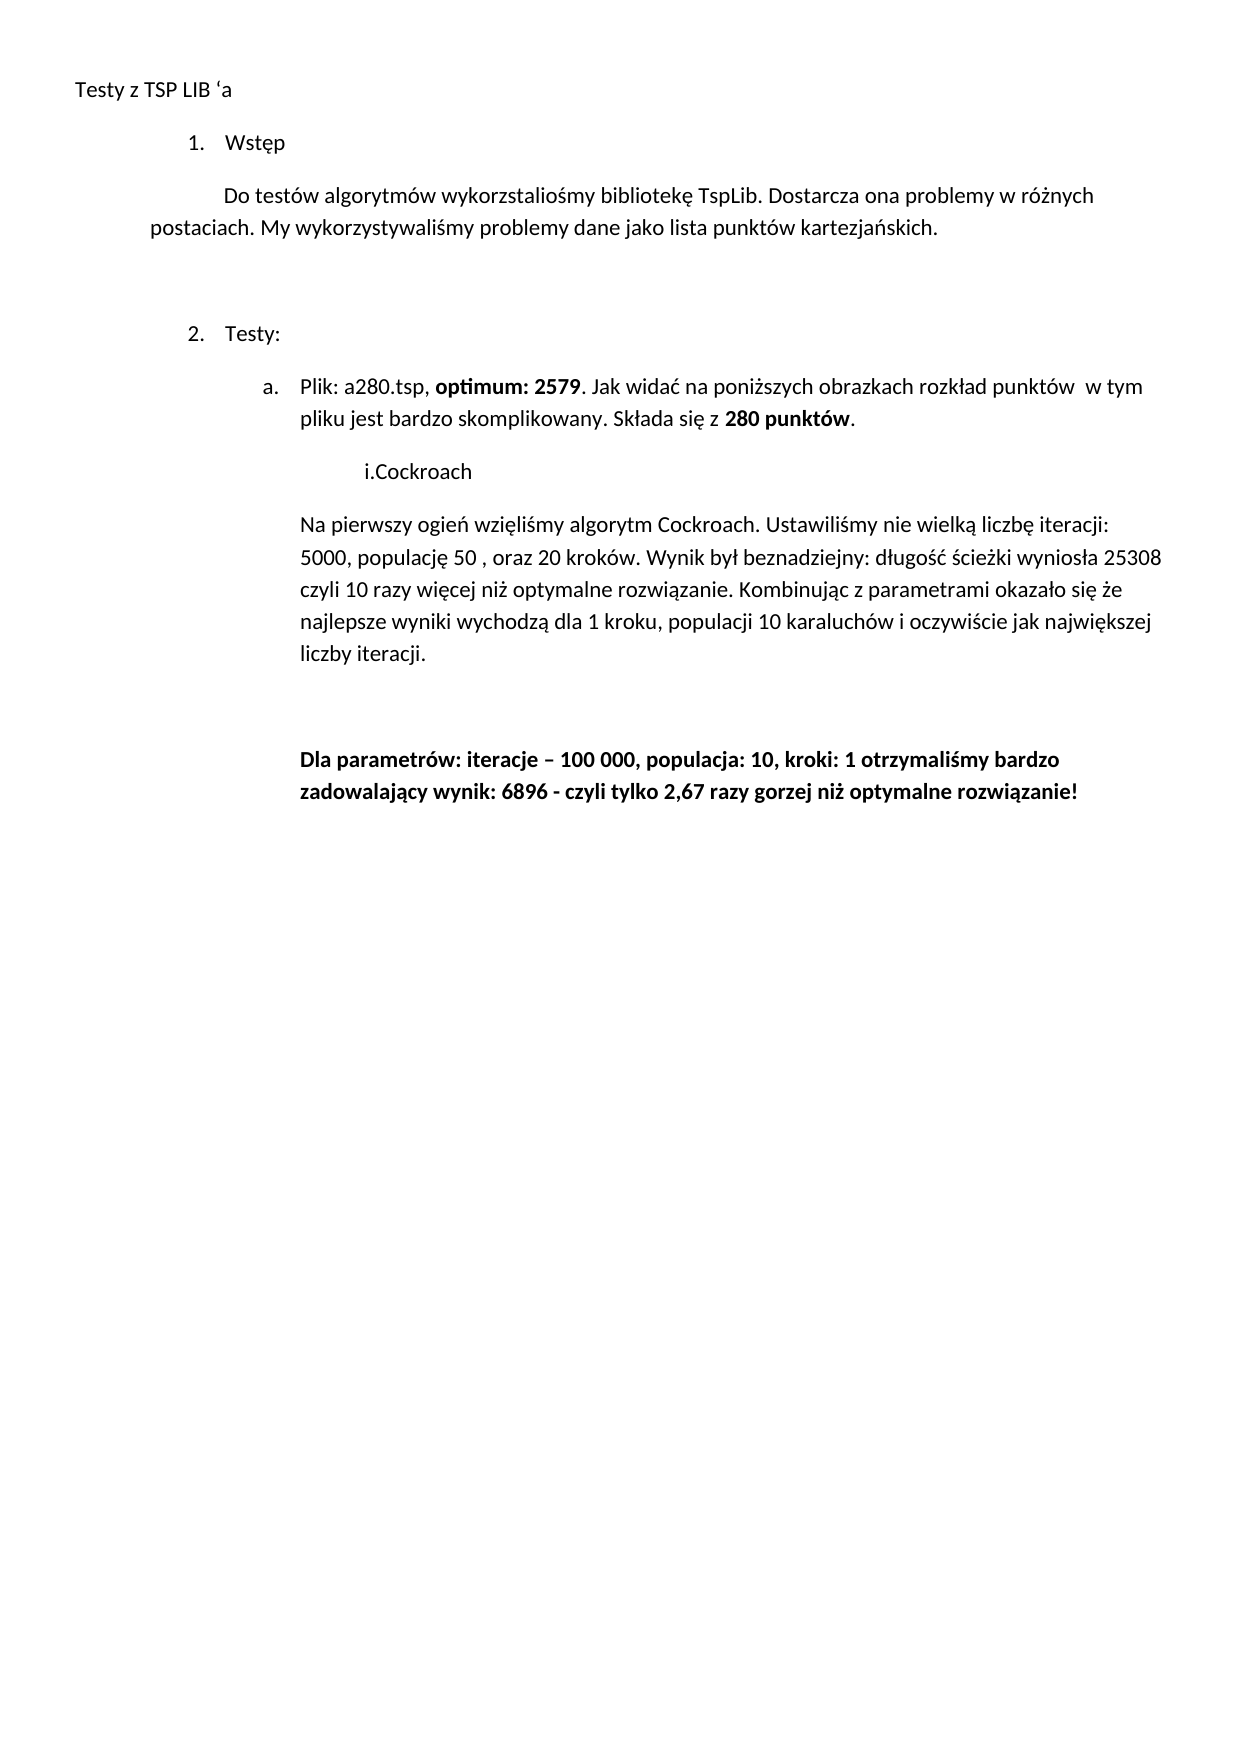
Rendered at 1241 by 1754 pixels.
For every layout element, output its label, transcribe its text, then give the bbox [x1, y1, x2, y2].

text Testy z TSP LIB ‘a [75, 75, 1165, 103]
list Plik: a280.tsp, optimum: 2579. Jak widać na poniższych obrazkach rozkład punktów w tym pliku jest bardzo skomplikowany. Składa się z 280 punktów. [262, 372, 1165, 432]
list Cockroach [356, 457, 1165, 486]
list Testy: [187, 319, 1165, 347]
list Na pierwszy ogień wzięliśmy algorytm Cockroach. Ustawiliśmy nie wielką liczbę iteracji: 5000, populację 50 , oraz 20 kroków. Wynik był beznadziejny: długość ścieżki wyniosła 25308 czyli 10 razy więcej niż optymalne rozwiązanie. Kombinując z parametrami okazało się że najlepsze wyniki wychodzą dla 1 kroku, populacji 10 karaluchów i oczywiście jak największej liczby iteracji. [300, 511, 1165, 667]
list Dla parametrów: iteracje – 100 000, populacja: 10, kroki: 1 otrzymaliśmy bardzo zadowalający wynik: 6896 - czyli tylko 2,67 razy gorzej niż optymalne rozwiązanie! [300, 745, 1165, 806]
list Wstęp [187, 128, 1165, 156]
list Do testów algorytmów wykorzstaliośmy bibliotekę TspLib. Dostarcza ona problemy w różnych postaciach. My wykorzystywaliśmy problemy dane jako lista punktów kartezjańskich. [150, 181, 1165, 241]
